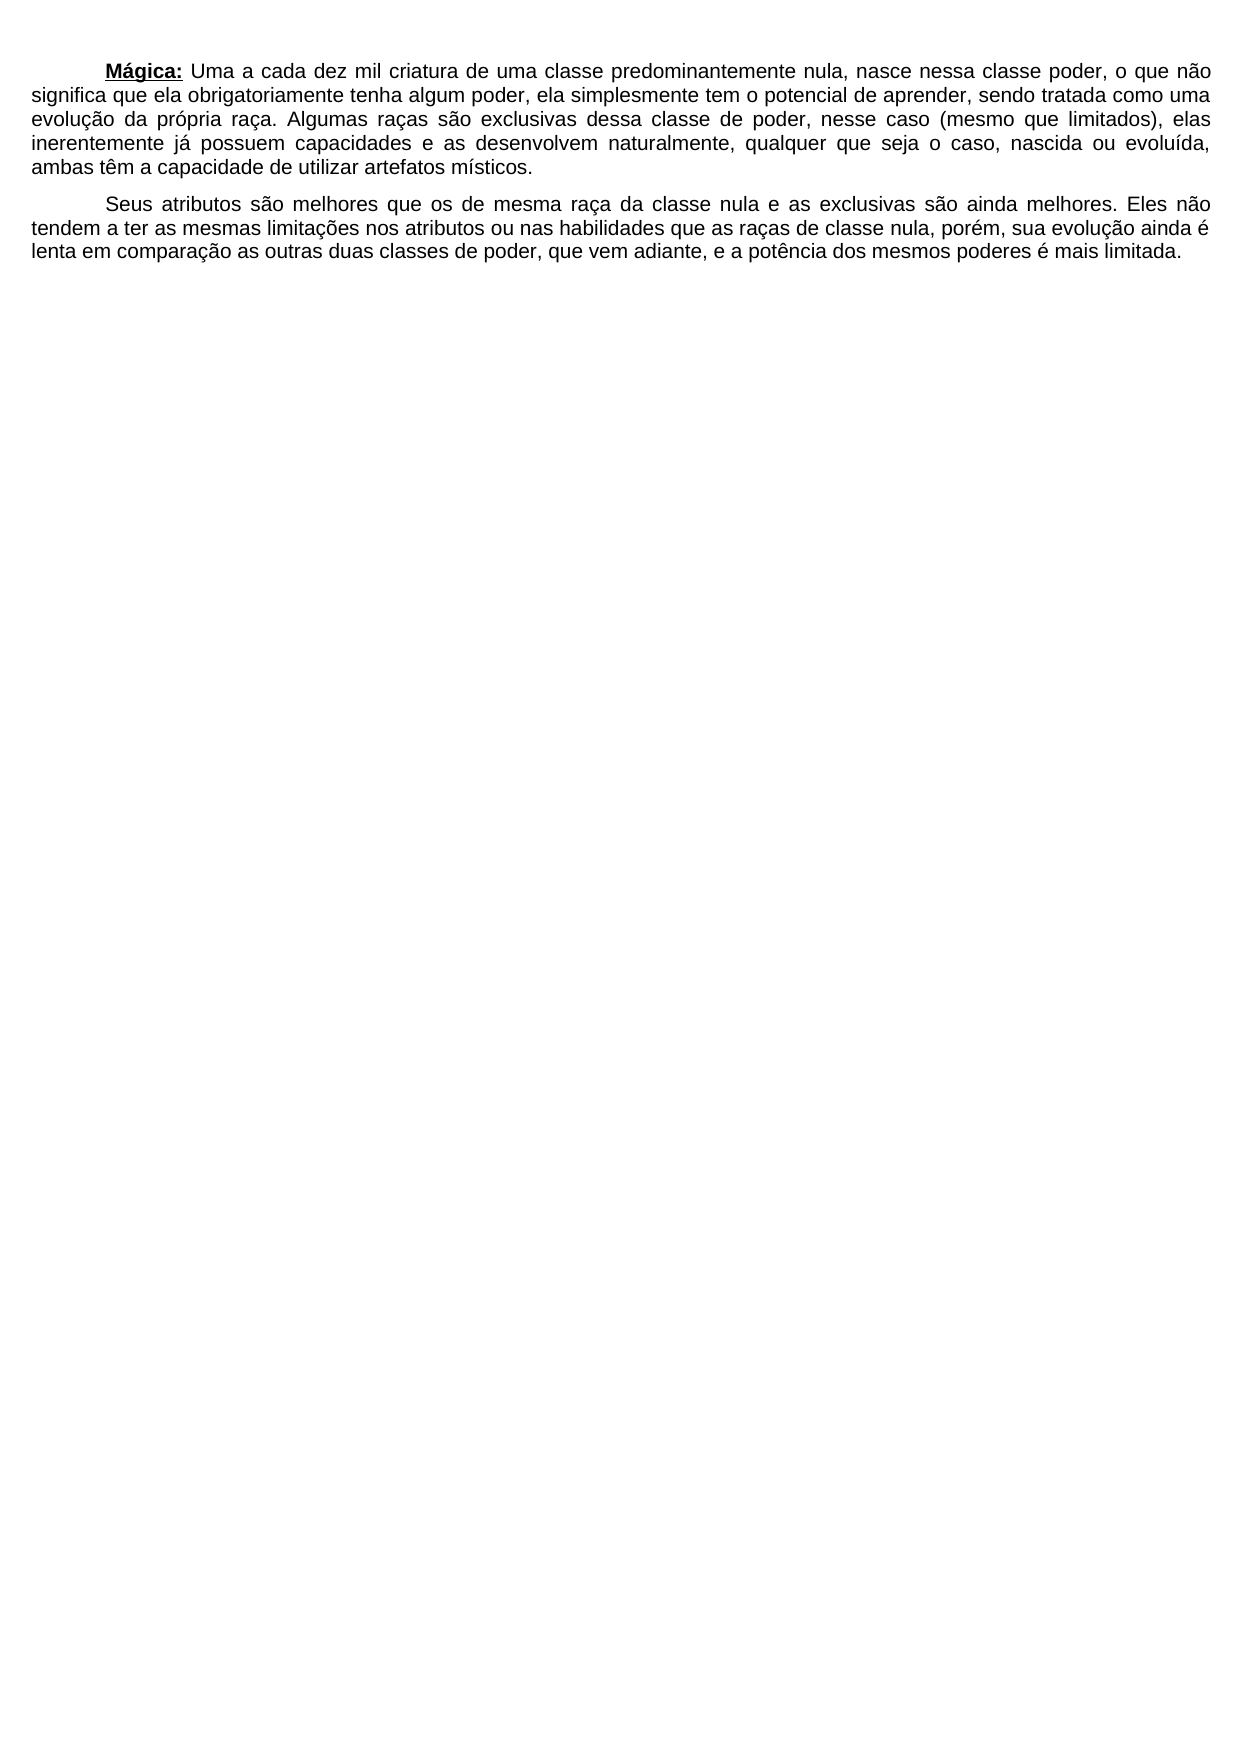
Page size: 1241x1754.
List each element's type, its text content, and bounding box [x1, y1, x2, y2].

text Mágica: Uma a cada dez mil criatura de uma classe predominantemente nula, nasce nessa classe poder, o que não significa que ela obrigatoriamente tenha algum poder, ela simplesmente tem o potencial de aprender, sendo tratada como uma evolução da própria raça. Algumas raças são exclusivas dessa classe de poder, nesse caso (mesmo que limitados), elas inerentemente já possuem capacidades e as desenvolvem naturalmente, qualquer que seja o caso, nascida ou evoluída, ambas têm a capacidade de utilizar artefatos místicos. [31, 59, 1212, 179]
text Seus atributos são melhores que os de mesma raça da classe nula e as exclusivas são ainda melhores. Eles não tendem a ter as mesmas limitações nos atributos ou nas habilidades que as raças de classe nula, porém, sua evolução ainda é lenta em comparação as outras duas classes de poder, que vem adiante, e a potência dos mesmos poderes é mais limitada. [31, 191, 1212, 263]
